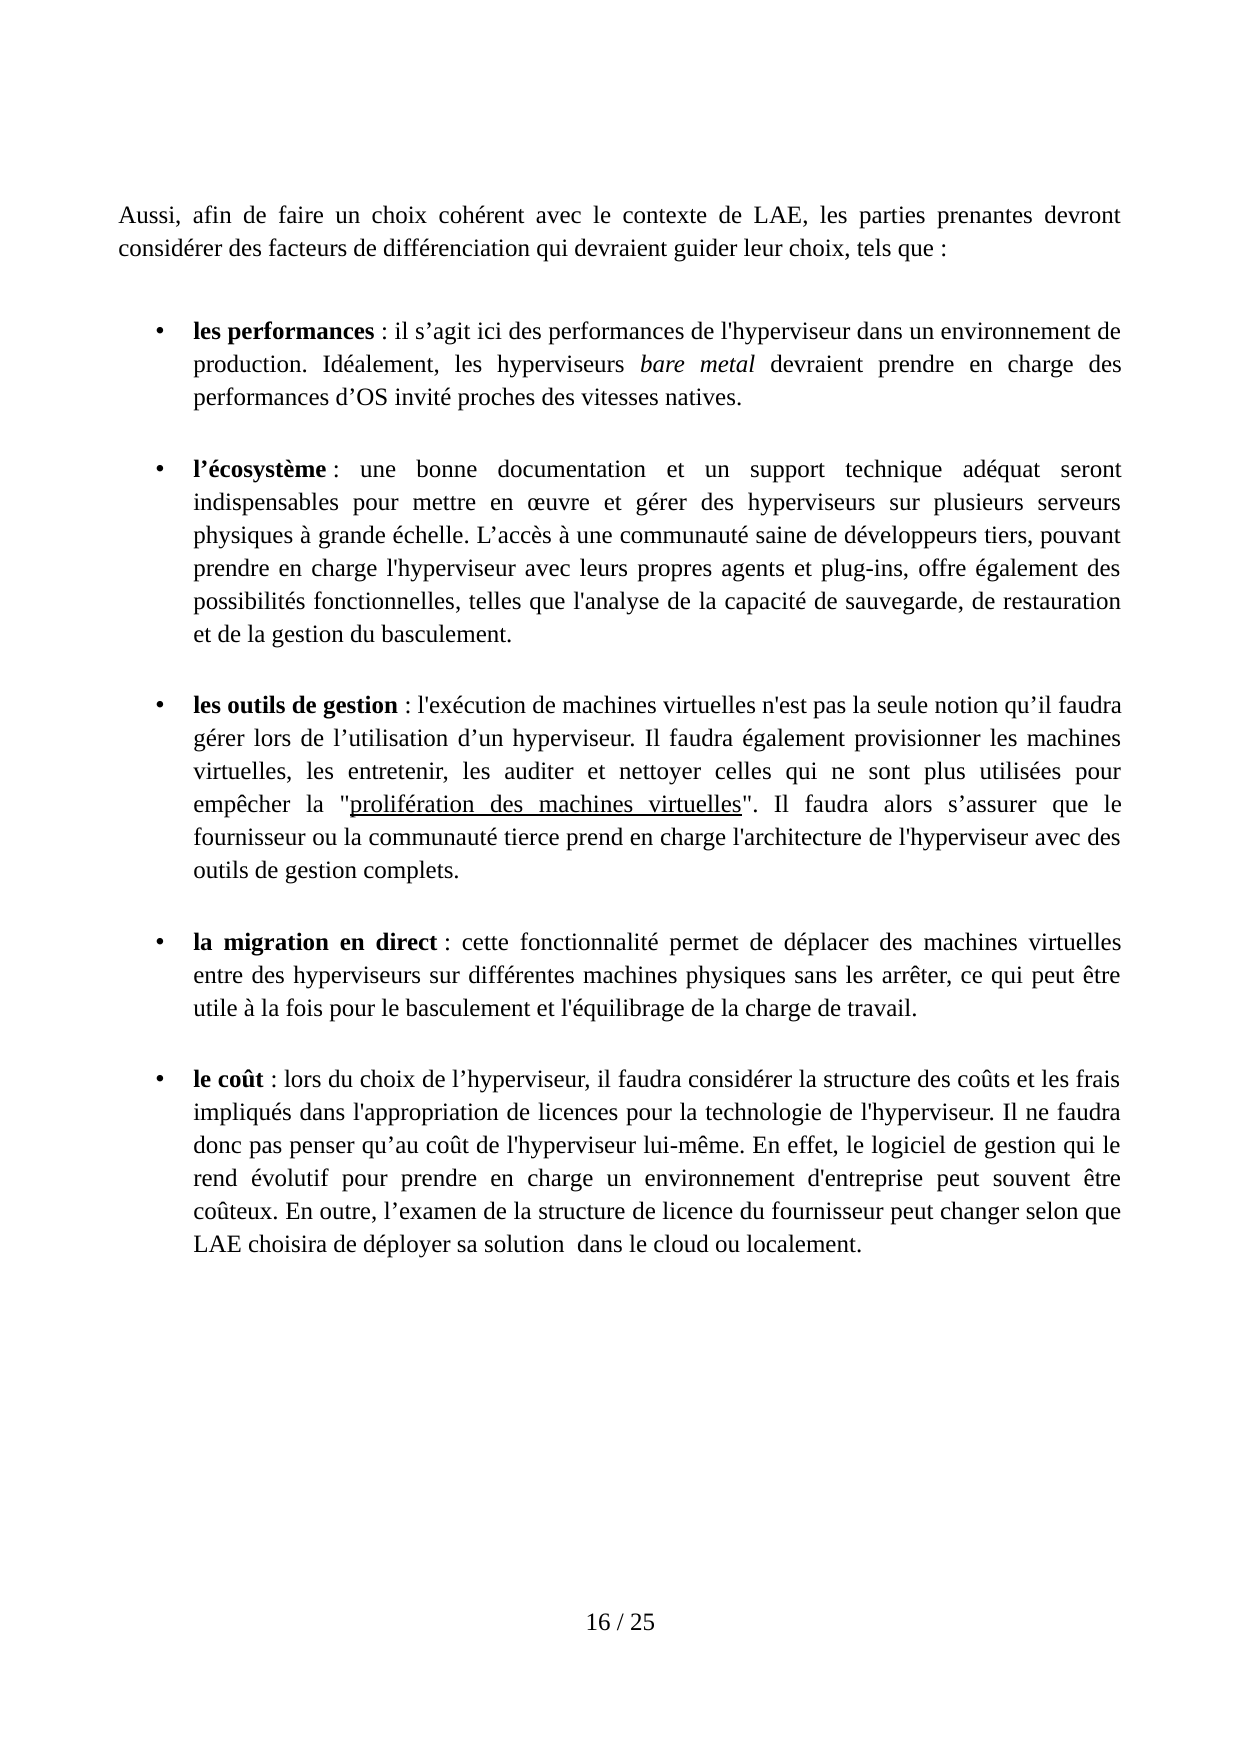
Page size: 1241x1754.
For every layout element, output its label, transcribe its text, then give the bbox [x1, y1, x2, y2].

list le coût : lors du choix de l’hyperviseur, il faudra considérer la structure des coûts et les frais impliqués dans l'appropriation de licences pour la technologie de l'hyperviseur. Il ne faudra donc pas penser qu’au coût de l'hyperviseur lui-même. En effet, le logiciel de gestion qui le rend évolutif pour prendre en charge un environnement d'entreprise peut souvent être coûteux. En outre, l’examen de la structure de licence du fournisseur peut changer selon que LAE choisira de déployer sa solution dans le cloud ou localement. [156, 1064, 1122, 1258]
list la migration en direct : cette fonctionnalité permet de déplacer des machines virtuelles entre des hyperviseurs sur différentes machines physiques sans les arrêter, ce qui peut être utile à la fois pour le basculement et l'équilibrage de la charge de travail. [156, 927, 1122, 1021]
list l’écosystème : une bonne documentation et un support technique adéquat seront indispensables pour mettre en œuvre et gérer des hyperviseurs sur plusieurs serveurs physiques à grande échelle. L’accès à une communauté saine de développeurs tiers, pouvant prendre en charge l'hyperviseur avec leurs propres agents et plug-ins, offre également des possibilités fonctionnelles, telles que l'analyse de la capacité de sauvegarde, de restauration et de la gestion du basculement. [156, 454, 1122, 648]
list les performances : il s’agit ici des performances de l'hyperviseur dans un environnement de production. Idéalement, les hyperviseurs bare metal devraient prendre en charge des performances d’OS invité proches des vitesses natives. [156, 316, 1122, 411]
text Aussi, afin de faire un choix cohérent avec le contexte de LAE, les parties prenantes devront considérer des facteurs de différenciation qui devraient guider leur choix, tels que : [118, 200, 1122, 262]
list les outils de gestion : l'exécution de machines virtuelles n'est pas la seule notion qu’il faudra gérer lors de l’utilisation d’un hyperviseur. Il faudra également provisionner les machines virtuelles, les entretenir, les auditer et nettoyer celles qui ne sont plus utilisées pour empêcher la "prolifération des machines virtuelles". Il faudra alors s’assurer que le fournisseur ou la communauté tierce prend en charge l'architecture de l'hyperviseur avec des outils de gestion complets. [156, 690, 1122, 884]
